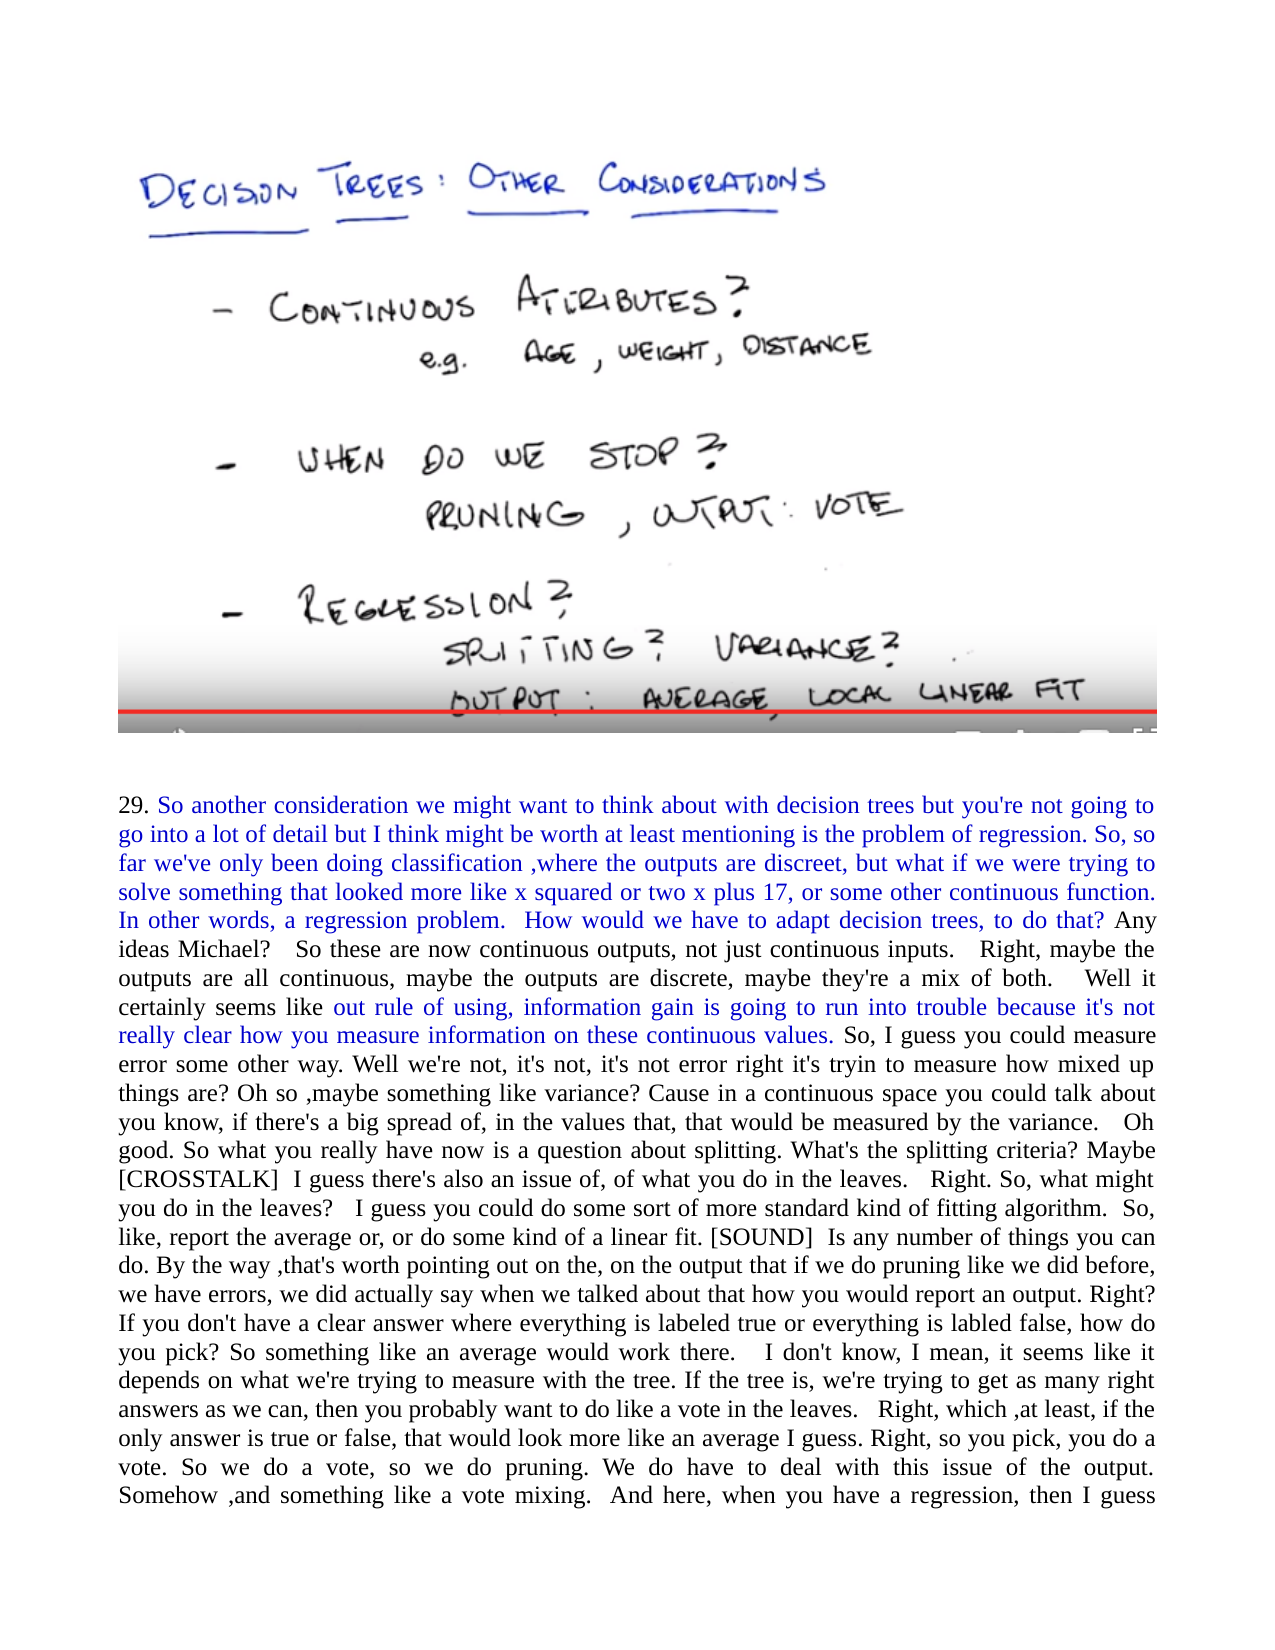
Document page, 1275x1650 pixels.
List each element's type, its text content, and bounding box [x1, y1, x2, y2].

picture [118, 146, 1157, 733]
text 29. So another consideration we might want to think about with decision trees but you're not going to go into a lot of detail but I think might be worth at least mentioning is the problem of regression. So, so far we've only been doing classification ,where the outputs are discreet, but what if we were trying to solve something that looked more like x squared or two x plus 17, or some other continuous function. In other words, a regression problem. How would we have to adapt decision trees, to do that? Any ideas Michael? So these are now continuous outputs, not just continuous inputs. Right, maybe the outputs are all continuous, maybe the outputs are discrete, maybe they're a mix of both. Well it certainly seems like out rule of using, information gain is going to run into trouble because it's not really clear how you measure information on these continuous values. So, I guess you could measure error some other way. Well we're not, it's not, it's not error right it's tryin to measure how mixed up things are? Oh so ,maybe something like variance? Cause in a continuous space you could talk about you know, if there's a big spread of, in the values that, that would be measured by the variance. Oh good. So what you really have now is a question about splitting. What's the splitting criteria? Maybe [CROSSTALK] I guess there's also an issue of, of what you do in the leaves. Right. So, what might you do in the leaves? I guess you could do some sort of more standard kind of fitting algorithm. So, like, report the average or, or do some kind of a linear fit. [SOUND] Is any number of things you can do. By the way ,that's worth pointing out on the, on the output that if we do pruning like we did before, we have errors, we did actually say when we talked about that how you would report an output. Right? If you don't have a clear answer where everything is labeled true or everything is labled false, how do you pick? So something like an average would work there. I don't know, I mean, it seems like it depends on what we're trying to measure with the tree. If the tree is, we're trying to get as many right answers as we can, then you probably want to do like a vote in the leaves. Right, which ,at least, if the only answer is true or false, that would look more like an average I guess. Right, so you pick, you do a vote. So we do a vote, so we do pruning. We do have to deal with this issue of the output. Somehow ,and something like a vote mixing. And here, when you have a regression, then I guess [118, 790, 1157, 1509]
